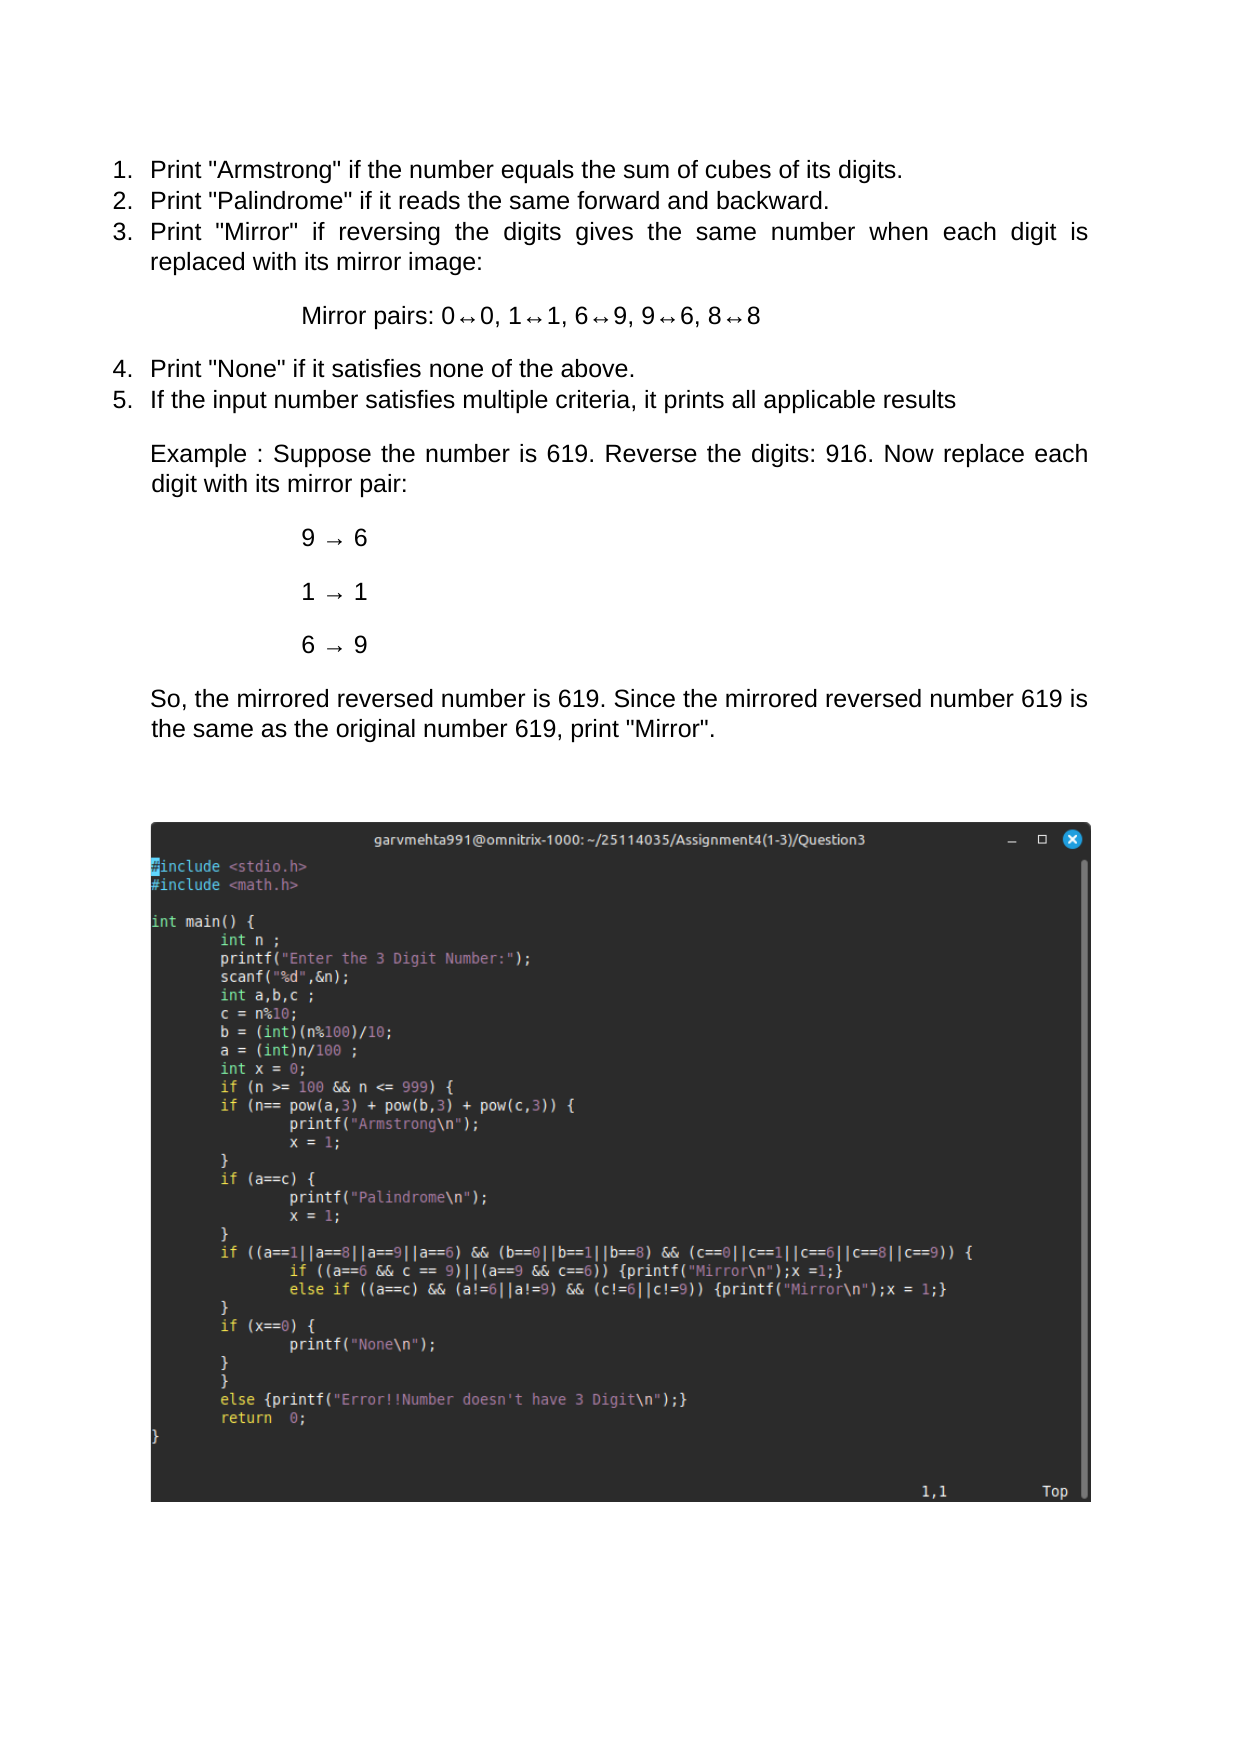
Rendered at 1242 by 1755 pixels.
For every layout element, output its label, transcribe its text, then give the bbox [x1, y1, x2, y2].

text 9 → 6 [301, 523, 1090, 552]
list Print "Armstrong" if the number equals the sum of cubes of its digits. [112, 155, 1090, 184]
picture [150, 822, 1091, 1502]
list Print "None" if it satisfies none of the above. [112, 354, 1090, 383]
list Print "Palindrome" if it reads the same forward and backward. [112, 186, 1090, 215]
list If the input number satisfies multiple criteria, it prints all applicable results [112, 385, 1090, 414]
text Mirror pairs: 0↔0, 1↔1, 6↔9, 9↔6, 8↔8 [301, 301, 1090, 329]
text 1 → 1 [301, 577, 1090, 605]
text Example : Suppose the number is 619. Reverse the digits: 916. Now replace each digit with its mirror pair: [150, 439, 1090, 498]
text 6 → 9 [301, 630, 1090, 659]
list Print "Mirror" if reversing the digits gives the same number when each digit is replaced with its mirror image: [112, 217, 1090, 276]
text So, the mirrored reversed number is 619. Since the mirrored reversed number 619 is the same as the original number 619, print "Mirror". [150, 684, 1090, 743]
